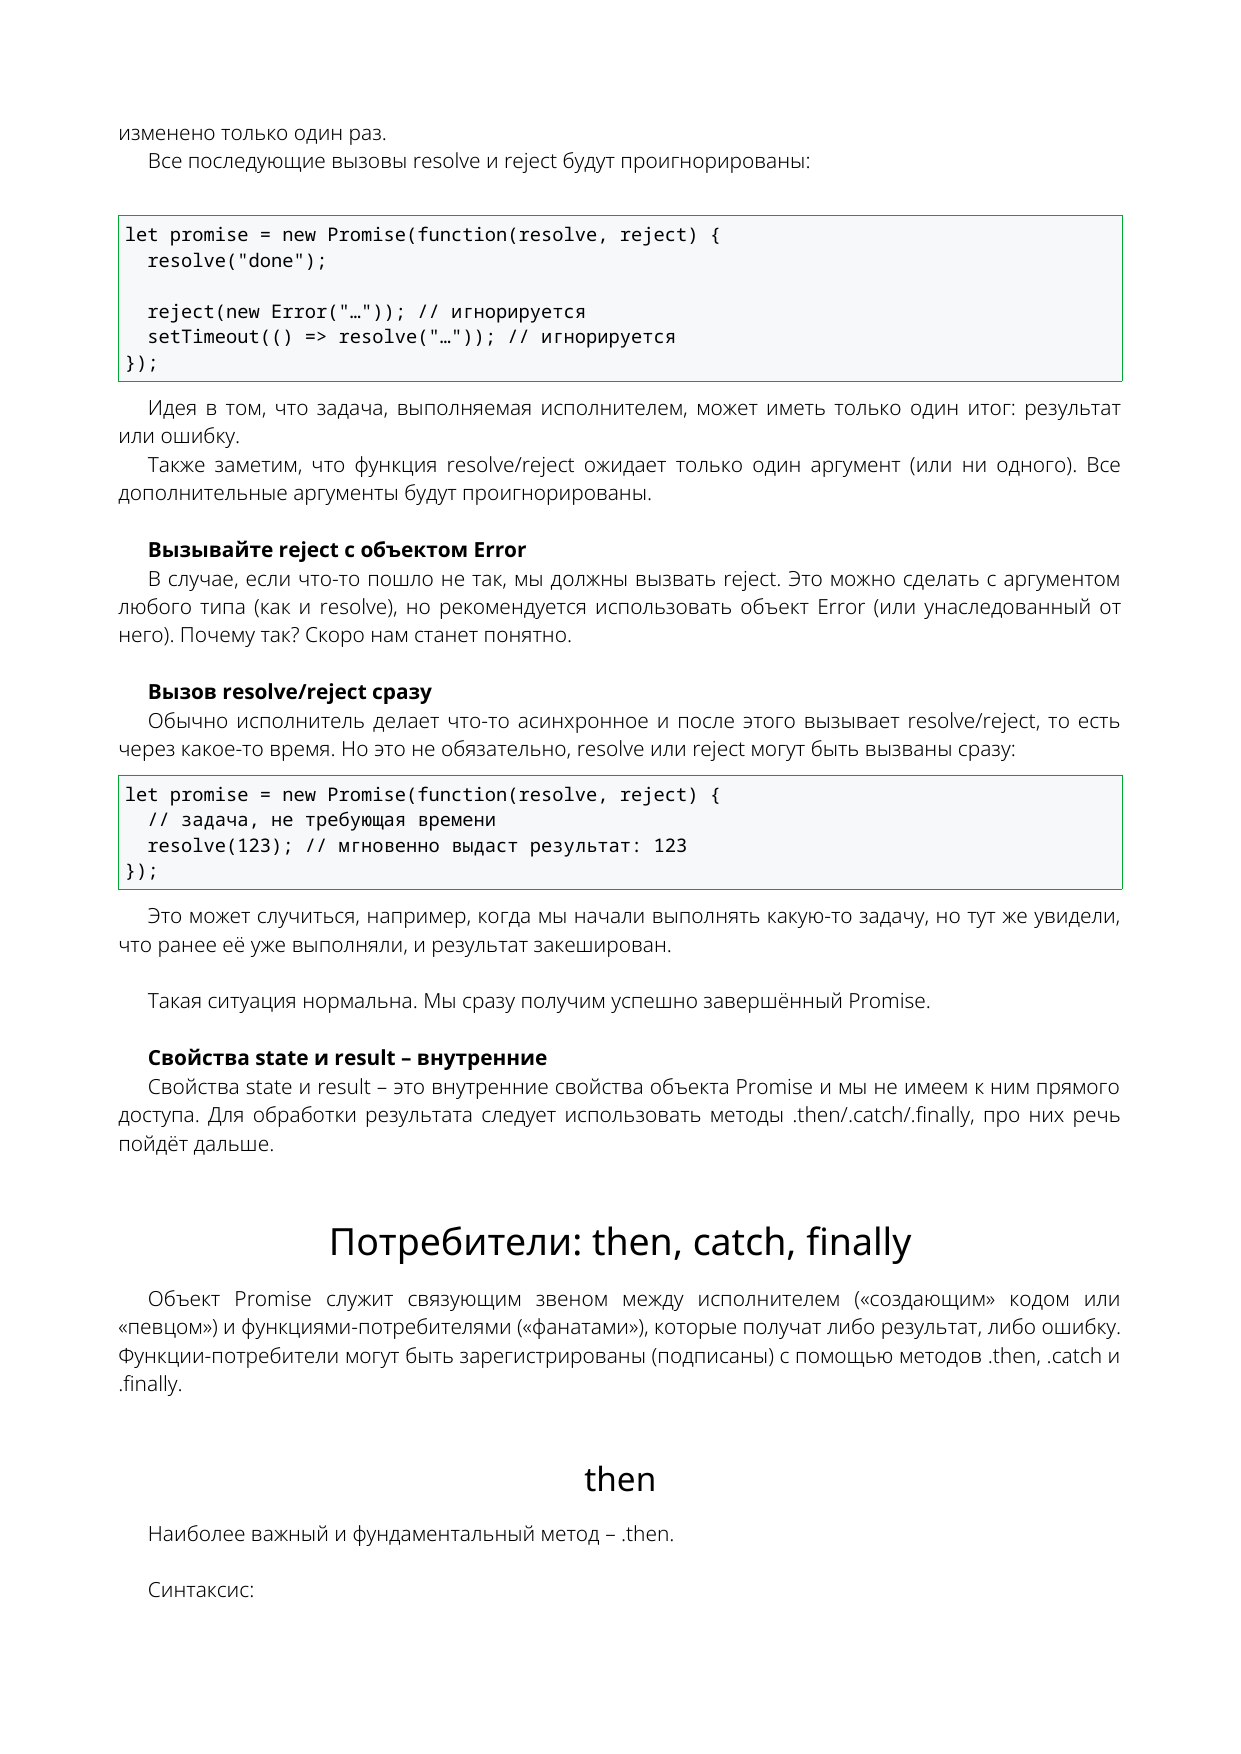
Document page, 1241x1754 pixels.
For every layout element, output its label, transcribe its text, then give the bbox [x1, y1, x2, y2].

text resolve(123); // мгновенно выдаст результат: 123 [119, 826, 1122, 851]
text Также заметим, что функция resolve/reject ожидает только один аргумент (или ни одного). Все дополнительные аргументы будут проигнорированы. [118, 450, 1122, 507]
text Объект Promise служит связующим звеном между исполнителем («создающим» кодом или «певцом») и функциями-потребителями («фанатами»), которые получат либо результат, либо ошибку. Функции-потребители могут быть зарегистрированы (подписаны) с помощью методов .then, .catch и .finally. [118, 1284, 1122, 1398]
text // задача, не требующая времени [119, 800, 1122, 826]
text resolve("done"); [119, 241, 1122, 266]
text let promise = new Promise(function(resolve, reject) { [119, 776, 1122, 800]
text }); [119, 343, 1122, 381]
text Вызов resolve/reject сразу [118, 677, 1122, 706]
text Свойства state и result – внутренние [118, 1043, 1122, 1072]
text setTimeout(() => resolve("…")); // игнорируется [119, 317, 1122, 343]
text Вызывайте reject с объектом Error [118, 535, 1122, 564]
text Это может случиться, например, когда мы начали выполнять какую-то задачу, но тут же увидели, что ранее её уже выполняли, и результат закеширован. [118, 901, 1122, 958]
text В случае, если что-то пошло не так, мы должны вызвать reject. Это можно сделать с аргументом любого типа (как и resolve), но рекомендуется использовать объект Error (или унаследованный от него). Почему так? Скоро нам станет понятно. [118, 564, 1122, 649]
text Такая ситуация нормальна. Мы сразу получим успешно завершённый Promise. [118, 987, 1122, 1015]
text Синтаксис: [118, 1576, 1122, 1604]
text Идея в том, что задача, выполняемая исполнителем, может иметь только один итог: результат или ошибку. [118, 393, 1122, 450]
text let promise = new Promise(function(resolve, reject) { [119, 216, 1122, 241]
subtitle then [118, 1456, 1122, 1501]
text reject(new Error("…")); // игнорируется [119, 292, 1122, 317]
text Наиболее важный и фундаментальный метод – .then. [118, 1519, 1122, 1547]
text Обычно исполнитель делает что-то асинхронное и после этого вызывает resolve/reject, то есть через какое-то время. Но это не обязательно, resolve или reject могут быть вызваны сразу: [118, 706, 1122, 763]
text Свойства state и result – это внутренние свойства объекта Promise и мы не имеем к ним прямого доступа. Для обработки результата следует использовать методы .then/.catch/.finally, про них речь пойдёт дальше. [118, 1072, 1122, 1157]
text Все последующие вызовы resolve и reject будут проигнорированы: [118, 147, 1122, 175]
text изменено только один раз. [118, 118, 1122, 147]
subtitle Потребители: then, catch, finally [118, 1215, 1122, 1266]
text }); [119, 851, 1122, 889]
